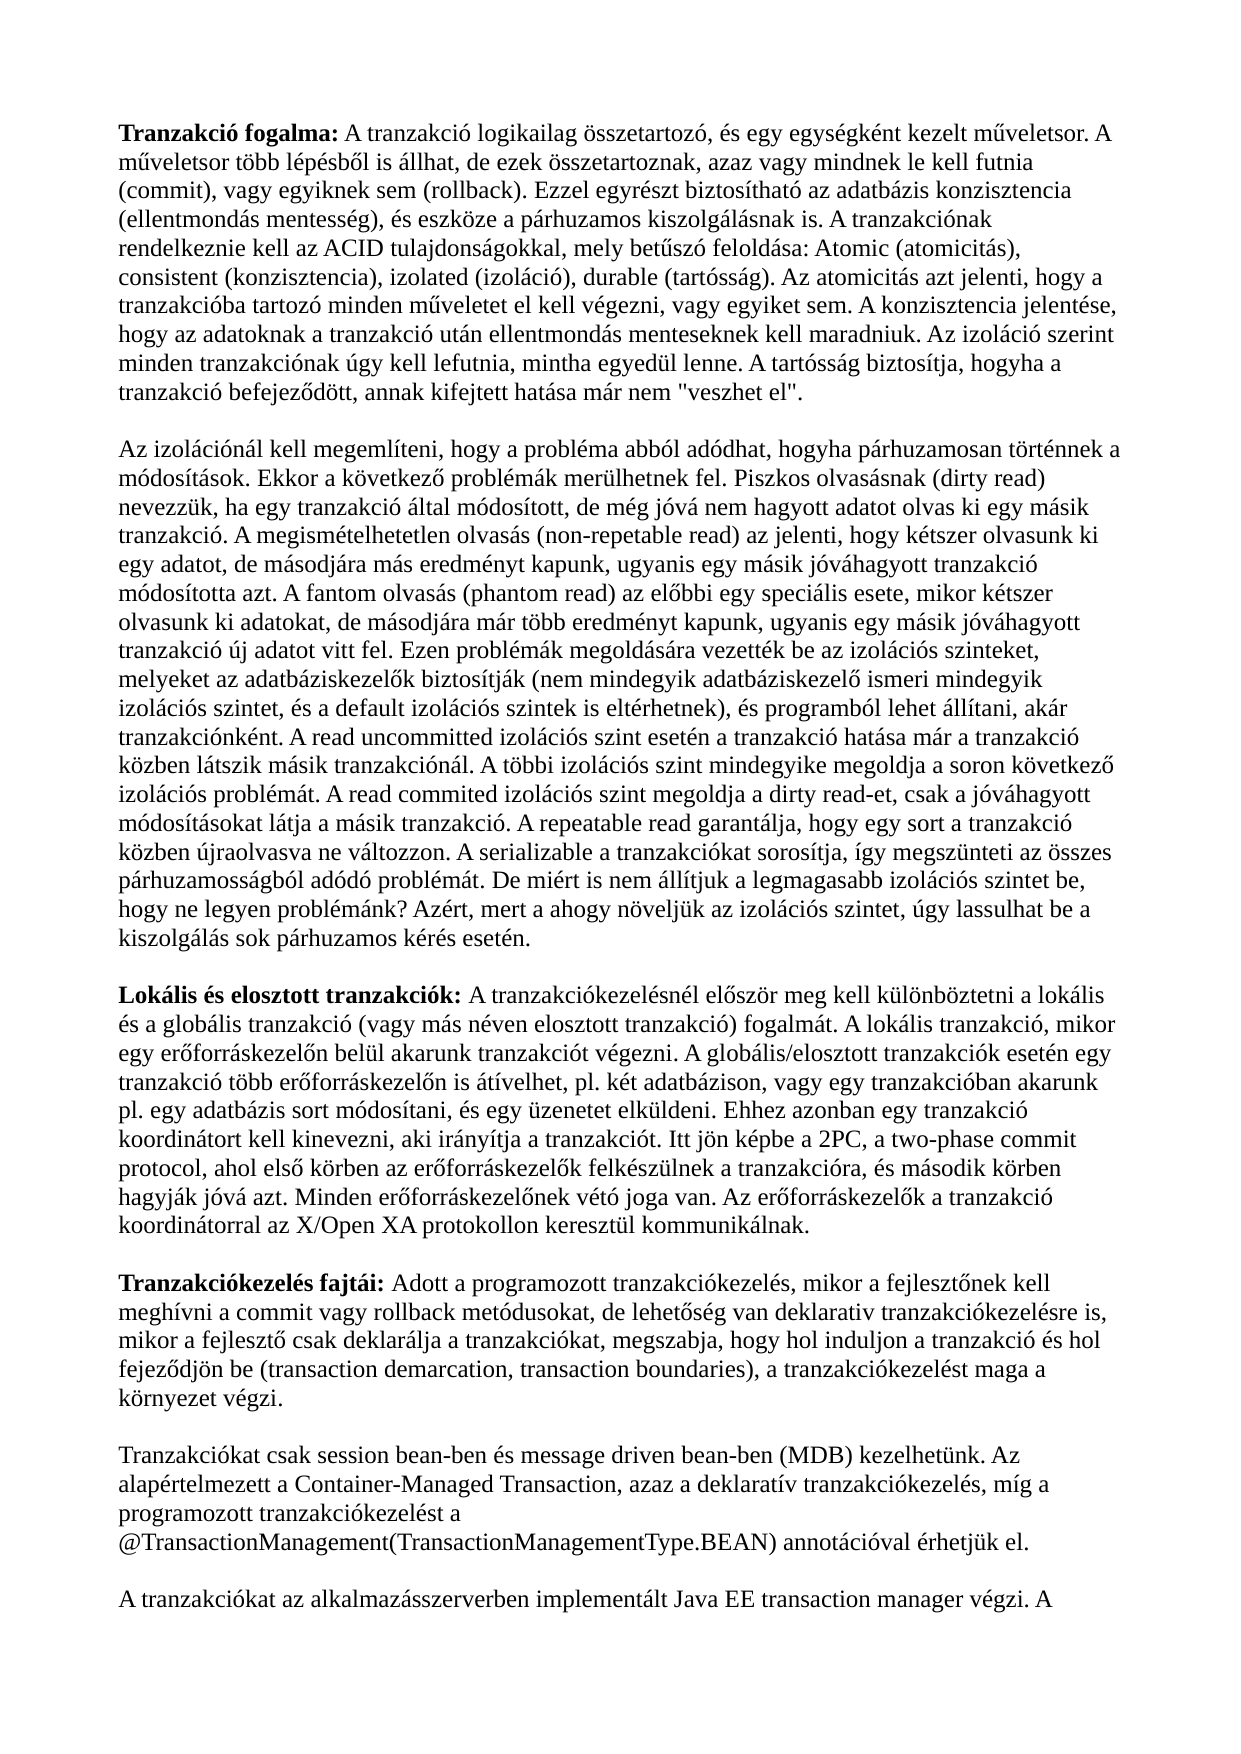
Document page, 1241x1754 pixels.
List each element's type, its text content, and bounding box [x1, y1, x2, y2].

text Tranzakciókezelés fajtái: Adott a programozott tranzakciókezelés, mikor a fejlesztőnek kell meghívni a commit vagy rollback metódusokat, de lehetőség van deklarativ tranzakciókezelésre is, mikor a fejlesztő csak deklarálja a tranzakciókat, megszabja, hogy hol induljon a tranzakció és hol fejeződjön be (transaction demarcation, transaction boundaries), a tranzakciókezelést maga a környezet végzi. [118, 1268, 1122, 1412]
text Az izolációnál kell megemlíteni, hogy a probléma abból adódhat, hogyha párhuzamosan történnek a módosítások. Ekkor a következő problémák merülhetnek fel. Piszkos olvasásnak (dirty read) nevezzük, ha egy tranzakció által módosított, de még jóvá nem hagyott adatot olvas ki egy másik tranzakció. A megismételhetetlen olvasás (non-repetable read) az jelenti, hogy kétszer olvasunk ki egy adatot, de másodjára más eredményt kapunk, ugyanis egy másik jóváhagyott tranzakció módosította azt. A fantom olvasás (phantom read) az előbbi egy speciális esete, mikor kétszer olvasunk ki adatokat, de másodjára már több eredményt kapunk, ugyanis egy másik jóváhagyott tranzakció új adatot vitt fel. Ezen problémák megoldására vezették be az izolációs szinteket, melyeket az adatbáziskezelők biztosítják (nem mindegyik adatbáziskezelő ismeri mindegyik izolációs szintet, és a default izolációs szintek is eltérhetnek), és programból lehet állítani, akár tranzakciónként. A read uncommitted izolációs szint esetén a tranzakció hatása már a tranzakció közben látszik másik tranzakciónál. A többi izolációs szint mindegyike megoldja a soron következő izolációs problémát. A read commited izolációs szint megoldja a dirty read-et, csak a jóváhagyott módosításokat látja a másik tranzakció. A repeatable read garantálja, hogy egy sort a tranzakció közben újraolvasva ne változzon. A serializable a tranzakciókat sorosítja, így megszünteti az összes párhuzamosságból adódó problémát. De miért is nem állítjuk a legmagasabb izolációs szintet be, hogy ne legyen problémánk? Azért, mert a ahogy növeljük az izolációs szintet, úgy lassulhat be a kiszolgálás sok párhuzamos kérés esetén. [118, 434, 1122, 952]
text Tranzakciókat csak session bean-ben és message driven bean-ben (MDB) kezelhetünk. Az alapértelmezett a Container-Managed Transaction, azaz a deklaratív tranzakciókezelés, míg a programozott tranzakciókezelést a @TransactionManagement(TransactionManagementType.BEAN) annotációval érhetjük el. [118, 1441, 1122, 1556]
text Tranzakció fogalma: A tranzakció logikailag összetartozó, és egy egységként kezelt műveletsor. A műveletsor több lépésből is állhat, de ezek összetartoznak, azaz vagy mindnek le kell futnia (commit), vagy egyiknek sem (rollback). Ezzel egyrészt biztosítható az adatbázis konzisztencia (ellentmondás mentesség), és eszköze a párhuzamos kiszolgálásnak is. A tranzakciónak rendelkeznie kell az ACID tulajdonságokkal, mely betűszó feloldása: Atomic (atomicitás), consistent (konzisztencia), izolated (izoláció), durable (tartósság). Az atomicitás azt jelenti, hogy a tranzakcióba tartozó minden műveletet el kell végezni, vagy egyiket sem. A konzisztencia jelentése, hogy az adatoknak a tranzakció után ellentmondás menteseknek kell maradniuk. Az izoláció szerint minden tranzakciónak úgy kell lefutnia, mintha egyedül lenne. A tartósság biztosítja, hogyha a tranzakció befejeződött, annak kifejtett hatása már nem "veszhet el". [118, 118, 1122, 406]
text Lokális és elosztott tranzakciók: A tranzakciókezelésnél először meg kell különböztetni a lokális és a globális tranzakció (vagy más néven elosztott tranzakció) fogalmát. A lokális tranzakció, mikor egy erőforráskezelőn belül akarunk tranzakciót végezni. A globális/elosztott tranzakciók esetén egy tranzakció több erőforráskezelőn is átívelhet, pl. két adatbázison, vagy egy tranzakcióban akarunk pl. egy adatbázis sort módosítani, és egy üzenetet elküldeni. Ehhez azonban egy tranzakció koordinátort kell kinevezni, aki irányítja a tranzakciót. Itt jön képbe a 2PC, a two-phase commit protocol, ahol első körben az erőforráskezelők felkészülnek a tranzakcióra, és második körben hagyják jóvá azt. Minden erőforráskezelőnek vétó joga van. Az erőforráskezelők a tranzakció koordinátorral az X/Open XA protokollon keresztül kommunikálnak. [118, 981, 1122, 1239]
text A tranzakciókat az alkalmazásszerverben implementált Java EE transaction manager végzi. A [118, 1584, 1122, 1613]
